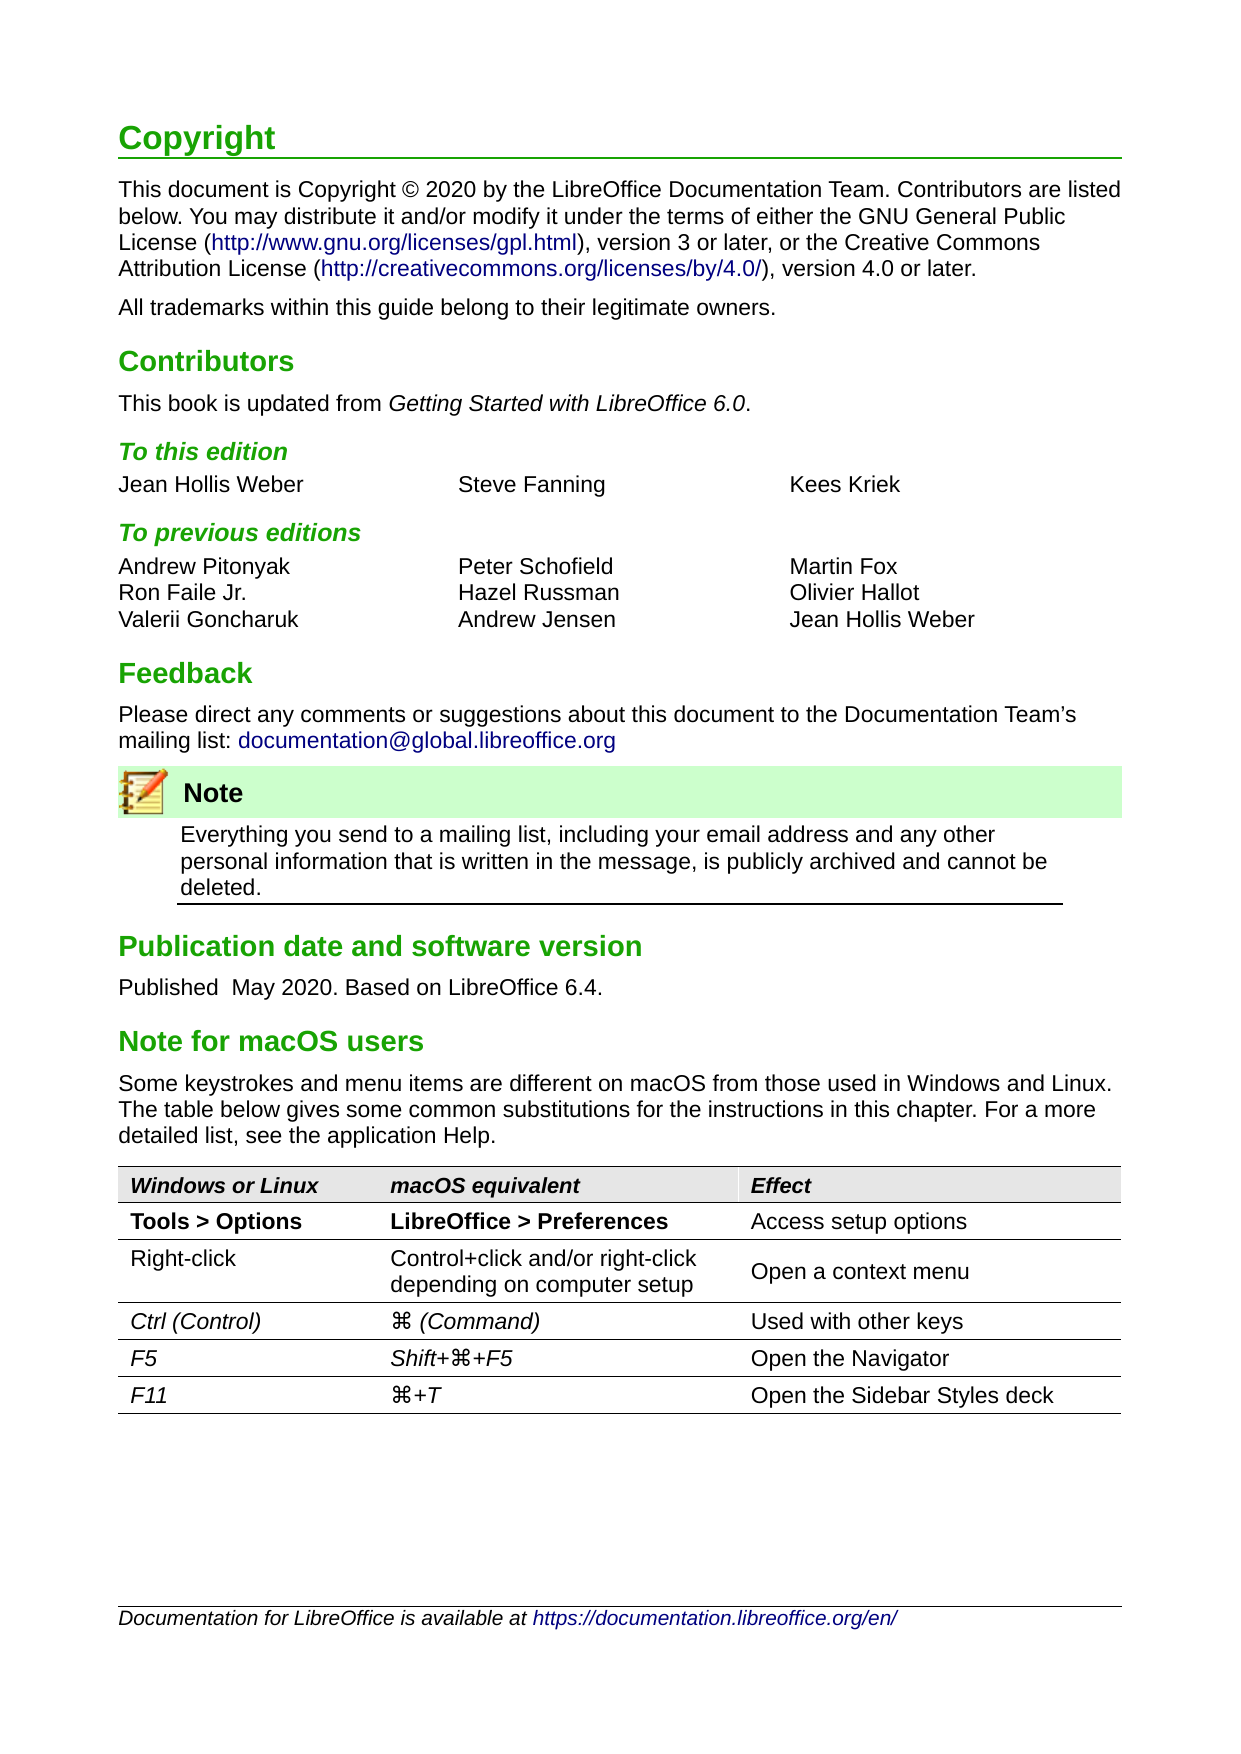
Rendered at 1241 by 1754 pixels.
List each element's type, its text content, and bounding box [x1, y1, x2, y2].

subtitle Contributors [118, 344, 1122, 378]
table_cell Hazel Russman [458, 579, 789, 606]
table_cell Jean Hollis Weber [789, 606, 1122, 632]
table_cell Andrew Jensen [458, 606, 789, 632]
subtitle Note [118, 766, 1122, 818]
table_header Effect [739, 1167, 1121, 1202]
subtitle To previous editions [118, 518, 1122, 547]
text All trademarks within this guide belong to their legitimate owners. [118, 294, 1122, 321]
table_cell Tools > Options [118, 1203, 378, 1239]
table_cell Open a context menu [739, 1240, 1121, 1302]
table_cell Olivier Hallot [789, 579, 1122, 606]
table_cell ⌘ (Command) [378, 1303, 738, 1339]
subtitle Copyright [118, 118, 1122, 157]
table_header Kees Kriek [789, 471, 1122, 498]
subtitle Note for macOS users [118, 1024, 1122, 1058]
table_header Windows or Linux [118, 1167, 378, 1202]
text Published May 2020. Based on LibreOffice 6.4. [118, 974, 1122, 1001]
table_cell Shift+⌘+F5 [378, 1340, 738, 1376]
subtitle To this edition [118, 437, 1122, 465]
table_cell Ctrl (Control) [118, 1303, 378, 1339]
table_cell Open the Sidebar Styles deck [739, 1377, 1121, 1413]
text Some keystrokes and menu items are different on macOS from those used in Windows and Linux. The table below gives some common substitutions for the instructions in this chapter. For a more detailed list, see the application Help. [118, 1070, 1122, 1149]
text Everything you send to a mailing list, including your email address and any other personal information that is written in the message, is publicly archived and cannot be deleted. [177, 818, 1063, 903]
table_cell Control+click and/or right-click depending on computer setup [378, 1240, 738, 1302]
text This book is updated from Getting Started with LibreOffice 6.0. [118, 389, 1122, 416]
table_cell Access setup options [739, 1203, 1121, 1239]
table_header macOS equivalent [378, 1167, 738, 1202]
table_cell Ron Faile Jr. [118, 579, 458, 606]
table_cell Valerii Goncharuk [118, 606, 458, 632]
table_header Jean Hollis Weber [118, 471, 458, 498]
table_cell F5 [118, 1340, 378, 1376]
table_cell ⌘+T [378, 1377, 738, 1413]
table_cell F11 [118, 1377, 378, 1413]
table_cell Right-click [118, 1240, 378, 1302]
text Please direct any comments or suggestions about this document to the Documentation Team’s mailing list: documentation@global.libreoffice.org [118, 701, 1122, 754]
table_header Martin Fox [789, 553, 1122, 579]
text This document is Copyright © 2020 by the LibreOffice Documentation Team. Contributors are listed below. You may distribute it and/or modify it under the terms of either the GNU General Public License (http://www.gnu.org/licenses/gpl.html), version 3 or later, or the Creative Commons Attribution License (http://creativecommons.org/licenses/by/4.0/), version 4.0 or later. [118, 176, 1122, 282]
table_header Steve Fanning [458, 471, 789, 498]
picture [119, 767, 170, 818]
table_cell Used with other keys [739, 1303, 1121, 1339]
table_header Peter Schofield [458, 553, 789, 579]
subtitle Feedback [118, 656, 1122, 689]
table_cell LibreOffice > Preferences [378, 1203, 738, 1239]
table_header Andrew Pitonyak [118, 553, 458, 579]
table_cell Open the Navigator [739, 1340, 1121, 1376]
subtitle Publication date and software version [118, 929, 1122, 963]
